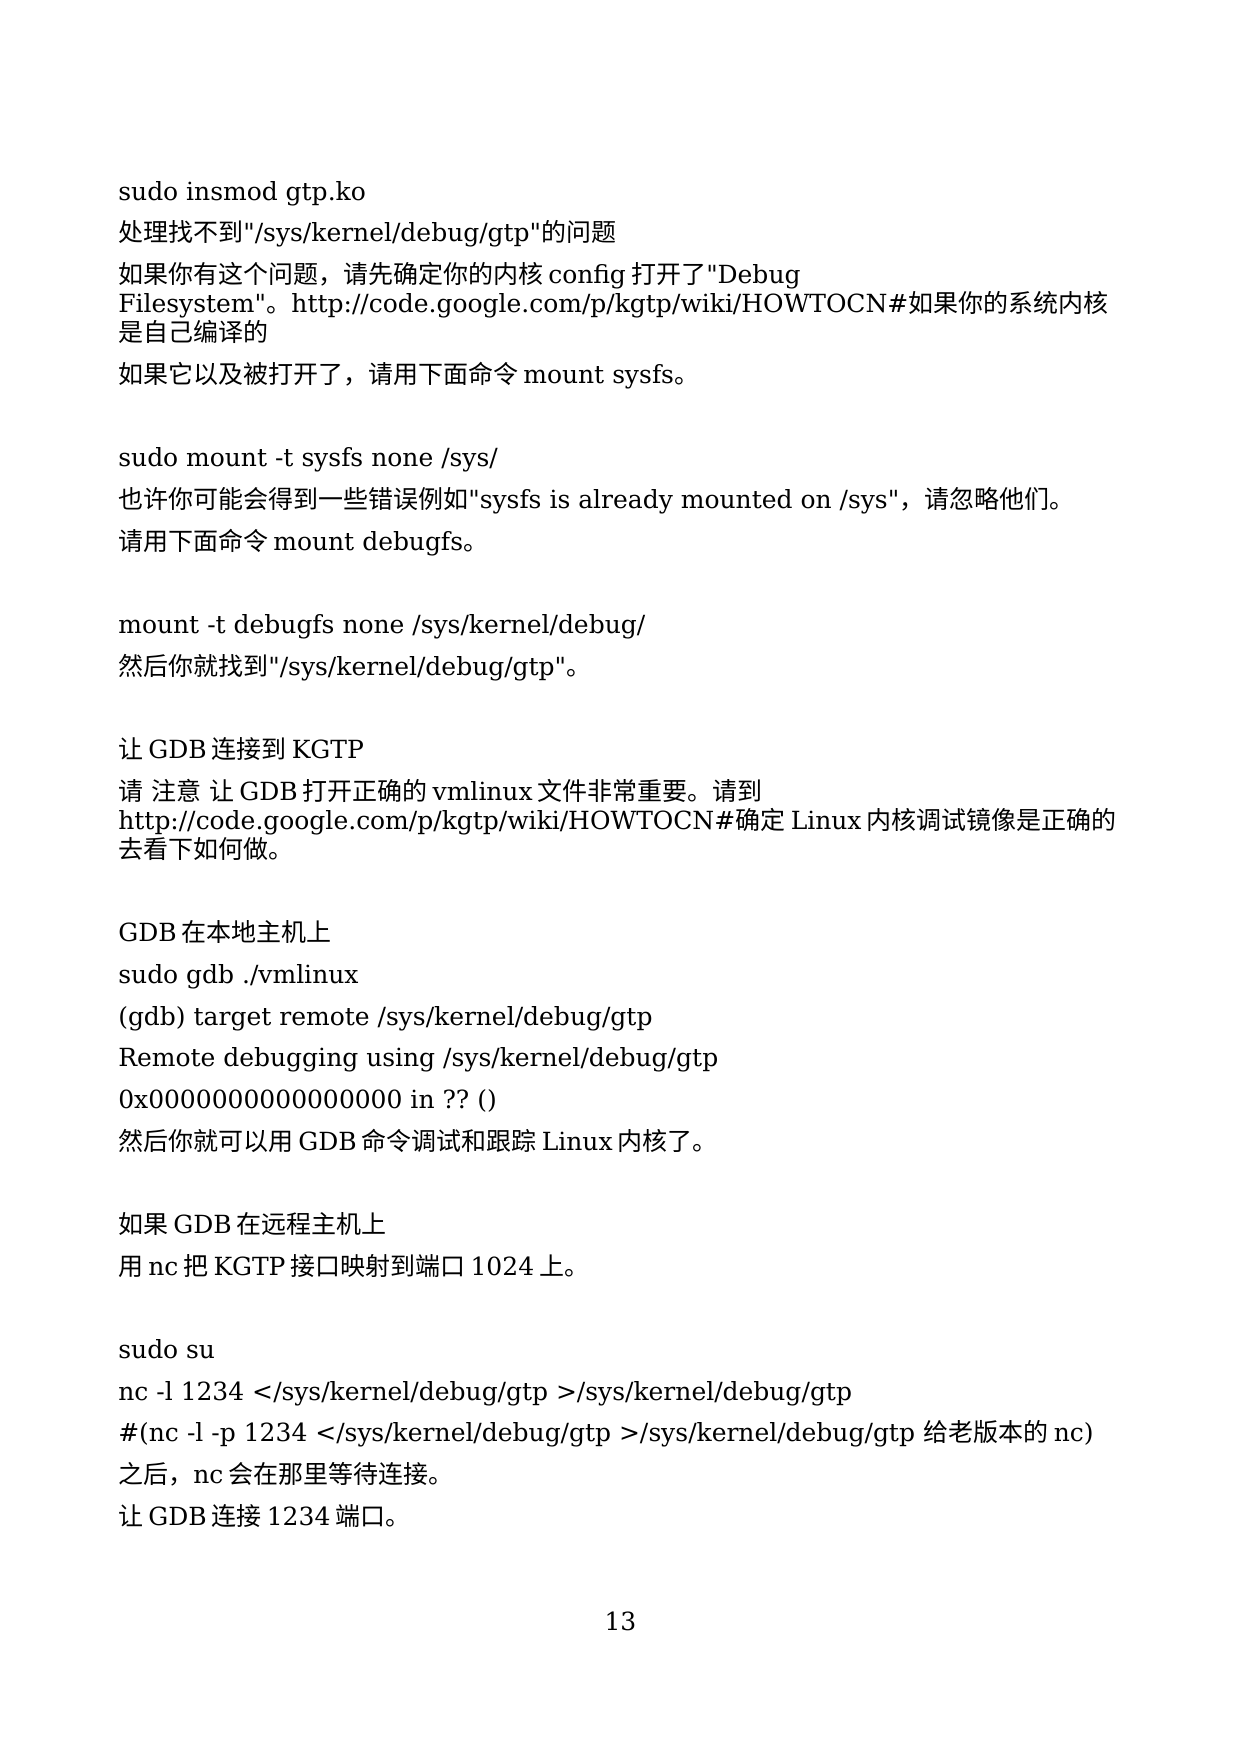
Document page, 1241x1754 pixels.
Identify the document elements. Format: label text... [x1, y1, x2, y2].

text 让GDB连接1234端口。 [118, 1502, 1122, 1531]
text 之后，nc会在那里等待连接。 [118, 1460, 1122, 1489]
text 也许你可能会得到一些错误例如"sysfs is already mounted on /sys"，请忽略他们。 [118, 485, 1122, 514]
text (gdb) target remote /sys/kernel/debug/gtp [118, 1002, 1122, 1031]
text sudo insmod gtp.ko [118, 177, 1122, 206]
text 请用下面命令mount debugfs。 [118, 527, 1122, 556]
text #(nc -l -p 1234 </sys/kernel/debug/gtp >/sys/kernel/debug/gtp 给老版本的nc) [118, 1418, 1122, 1448]
text mount -t debugfs none /sys/kernel/debug/ [118, 610, 1122, 639]
text 0x0000000000000000 in ?? () [118, 1085, 1122, 1114]
text 然后你就可以用GDB命令调试和跟踪Linux内核了。 [118, 1127, 1122, 1156]
text GDB在本地主机上 [118, 918, 1122, 948]
text 然后你就找到"/sys/kernel/debug/gtp"。 [118, 652, 1122, 681]
text 如果你有这个问题，请先确定你的内核config打开了"Debug Filesystem"。http://code.google.com/p/kgtp/wiki/HOWTOCN#如果你的系统内核是自己编译的 [118, 260, 1122, 348]
text sudo mount -t sysfs none /sys/ [118, 443, 1122, 473]
text 让GDB连接到KGTP [118, 735, 1122, 764]
text 处理找不到"/sys/kernel/debug/gtp"的问题 [118, 218, 1122, 248]
text sudo gdb ./vmlinux [118, 960, 1122, 989]
text 如果GDB在远程主机上 [118, 1210, 1122, 1239]
text sudo su [118, 1335, 1122, 1364]
text 请 注意 让GDB打开正确的vmlinux文件非常重要。请到 http://code.google.com/p/kgtp/wiki/HOWTOCN#确定Linux内核调试镜像是正确的 去看下如何做。 [118, 777, 1122, 864]
text 用nc把KGTP接口映射到端口1024上。 [118, 1252, 1122, 1281]
text Remote debugging using /sys/kernel/debug/gtp [118, 1043, 1122, 1073]
text nc -l 1234 </sys/kernel/debug/gtp >/sys/kernel/debug/gtp [118, 1377, 1122, 1406]
text 如果它以及被打开了，请用下面命令mount sysfs。 [118, 360, 1122, 389]
